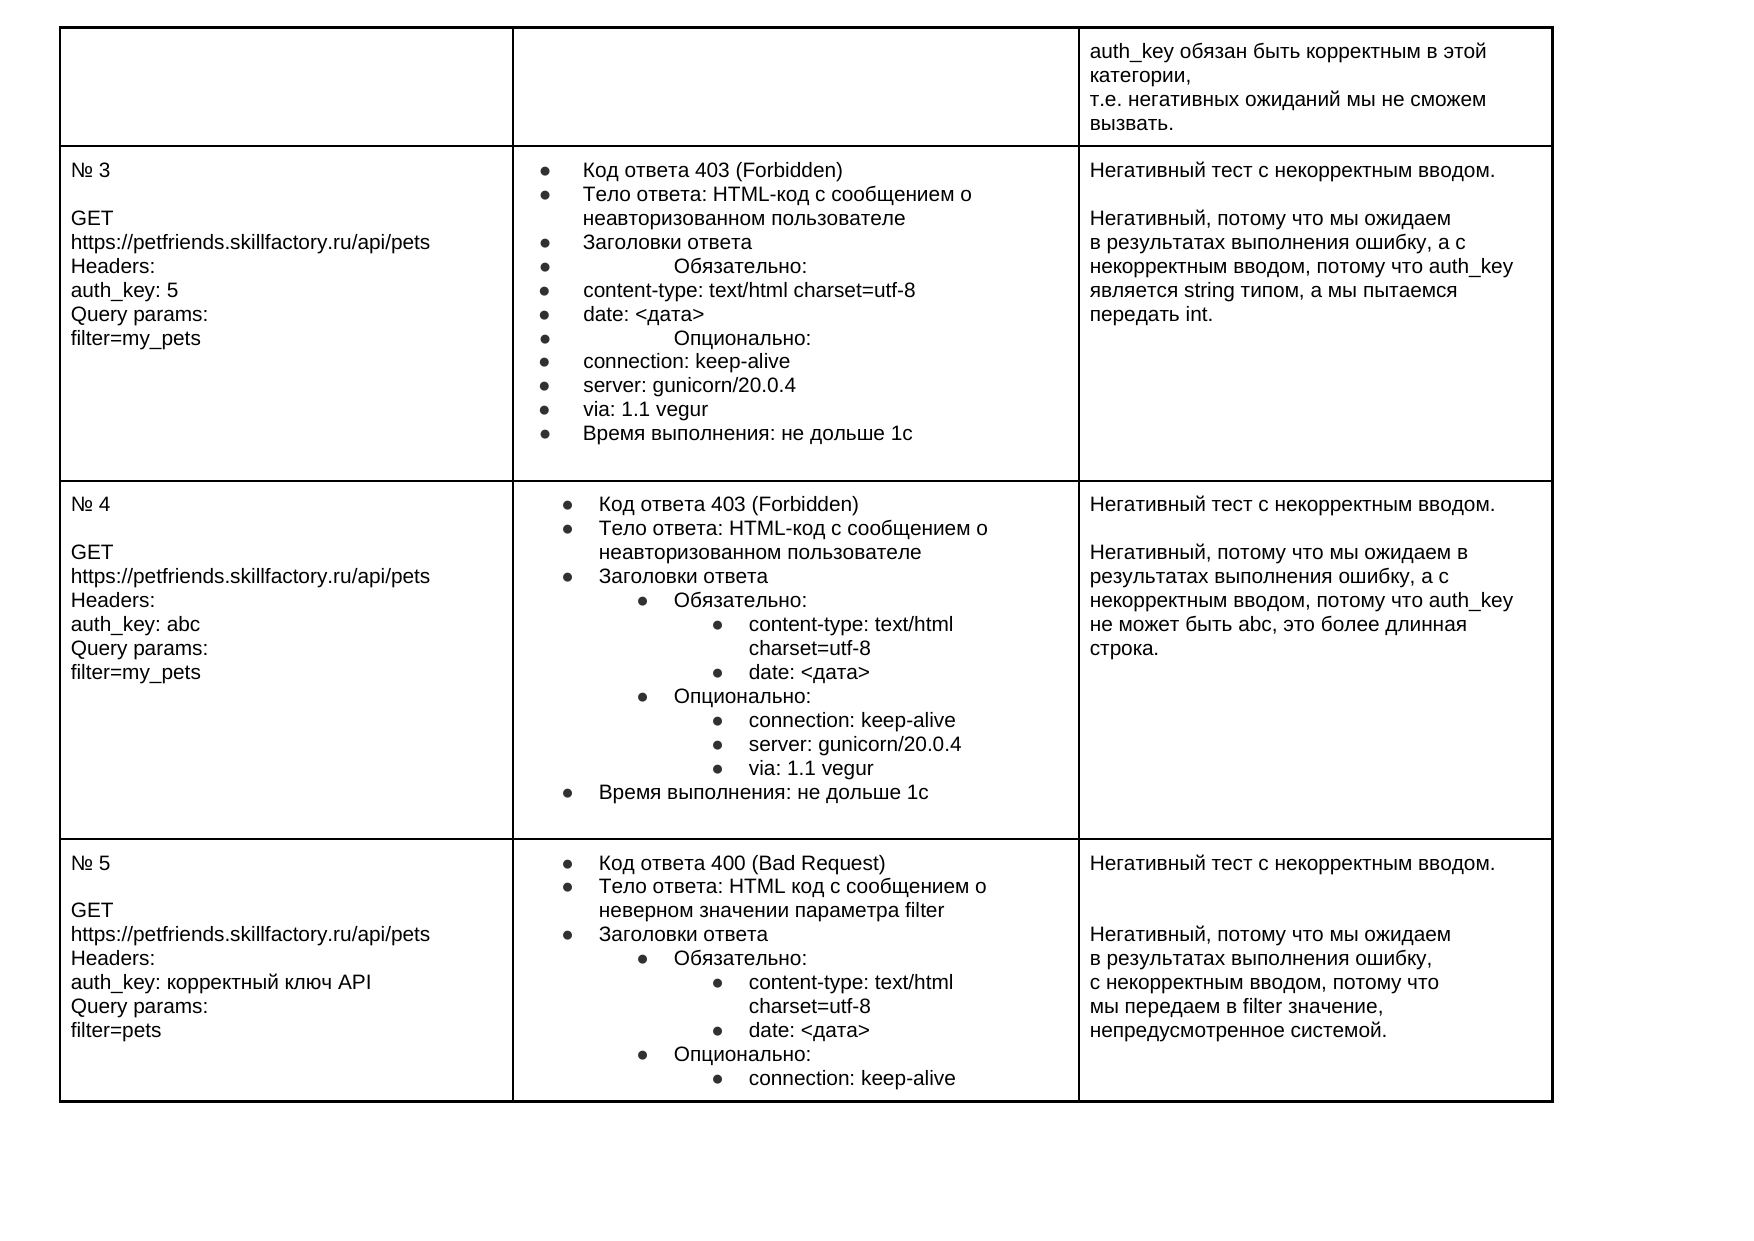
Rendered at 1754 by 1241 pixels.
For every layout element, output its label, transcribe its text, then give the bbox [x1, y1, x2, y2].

table_cell № 3 GET https://petfriends.skillfactory.ru/api/pets Headers: auth_key: 5 Query params: filter=my_pets [61, 147, 512, 479]
table_cell auth_key обязан быть корректным в этой категории, т.е. негативных ожиданий мы не сможем вызвать. [1080, 29, 1551, 145]
table_cell Негативный тест с некорректным вводом. Негативный, потому что мы ожидаем в результатах выполнения ошибку, а с некорректным вводом, потому что auth_key не может быть abc, это более длинная строка. [1080, 482, 1551, 838]
table_cell Код ответа 403 (Forbidden) Тело ответа: HTML-код c сообщением о неавторизованном пользователе Заголовки ответа Обязательно: content-type: text/html charset=utf-8 date: <дата> Опционально: connection: keep-alive server: gunicorn/20.0.4 via: 1.1 vegur Время выполнения: не дольше 1с [514, 147, 1078, 479]
table_cell Негативный тест с некорректным вводом. Негативный, потому что мы ожидаем в результатах выполнения ошибку, а с некорректным вводом, потому что auth_key является string типом, а мы пытаемся передать int. [1080, 147, 1551, 479]
table_cell Негативный тест с некорректным вводом. Негативный, потому что мы ожидаем в результатах выполнения ошибку, с некорректным вводом, потому что мы передаем в filter значение, непредусмотренное системой. [1080, 840, 1551, 1100]
table_cell Код ответа 400 (Bad Request) Тело ответа: HTML код c сообщением о неверном значении параметра filter Заголовки ответа Обязательно: content-type: text/html charset=utf-8 date: <дата> Опционально: connection: keep-alive server: gunicorn/20.0.4 via: 1.1 vegur Время выполнения: не дольше 1с [514, 840, 1078, 1100]
table_cell [514, 29, 1078, 145]
table_cell № 4 GET https://petfriends.skillfactory.ru/api/pets Headers: auth_key: abc Query params: filter=my_pets [61, 482, 512, 838]
table_cell Код ответа 403 (Forbidden) Тело ответа: HTML-код c сообщением о неавторизованном пользователе Заголовки ответа Обязательно: content-type: text/html charset=utf-8 date: <дата> Опционально: connection: keep-alive server: gunicorn/20.0.4 via: 1.1 vegur Время выполнения: не дольше 1с [514, 482, 1078, 838]
table_cell [61, 29, 512, 145]
table_cell № 5 GET https://petfriends.skillfactory.ru/api/pets Headers: auth_key: корректный ключ API Query params: filter=pets [61, 840, 512, 1100]
